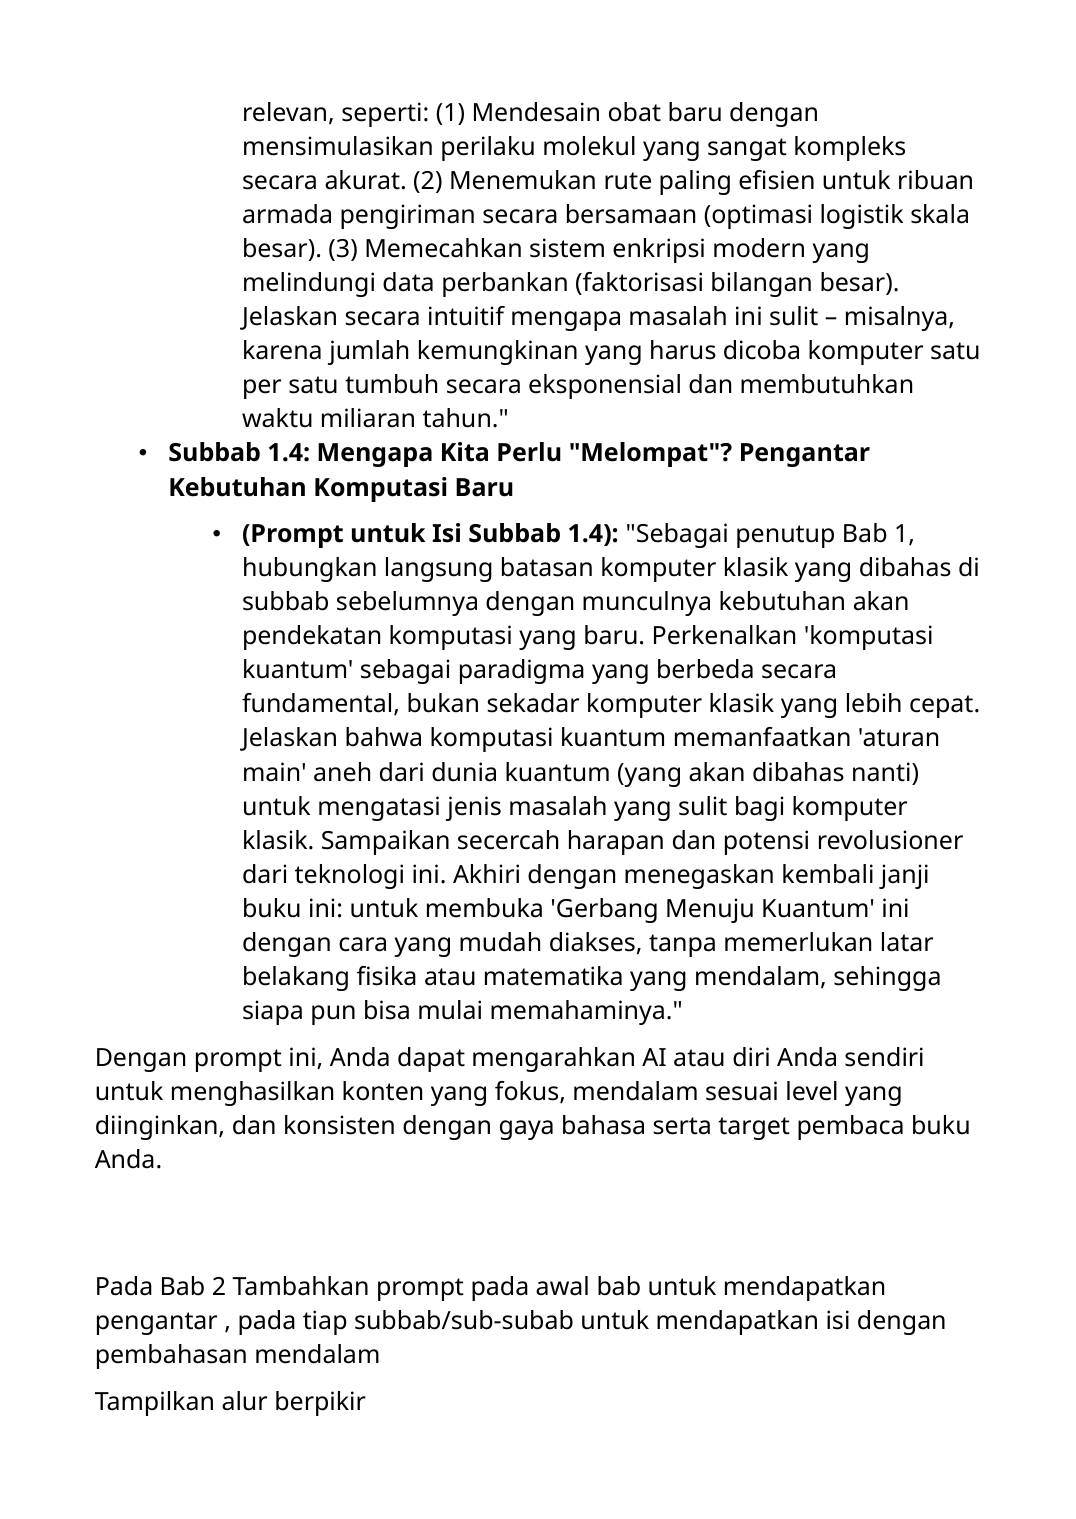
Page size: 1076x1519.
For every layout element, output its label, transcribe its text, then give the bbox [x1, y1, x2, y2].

text Pada Bab 2 Tambahkan prompt pada awal bab untuk mendapatkan pengantar , pada tiap subbab/sub-subab untuk mendapatkan isi dengan pembahasan mendalam [94, 1268, 981, 1371]
list relevan, seperti: (1) Mendesain obat baru dengan mensimulasikan perilaku molekul yang sangat kompleks secara akurat. (2) Menemukan rute paling efisien untuk ribuan armada pengiriman secara bersamaan (optimasi logistik skala besar). (3) Memecahkan sistem enkripsi modern yang melindungi data perbankan (faktorisasi bilangan besar). Jelaskan secara intuitif mengapa masalah ini sulit – misalnya, karena jumlah kemungkinan yang harus dicoba komputer satu per satu tumbuh secara eksponensial dan membutuhkan waktu miliaran tahun." [212, 94, 981, 435]
list (Prompt untuk Isi Subbab 1.4): "Sebagai penutup Bab 1, hubungkan langsung batasan komputer klasik yang dibahas di subbab sebelumnya dengan munculnya kebutuhan akan pendekatan komputasi yang baru. Perkenalkan 'komputasi kuantum' sebagai paradigma yang berbeda secara fundamental, bukan sekadar komputer klasik yang lebih cepat. Jelaskan bahwa komputasi kuantum memanfaatkan 'aturan main' aneh dari dunia kuantum (yang akan dibahas nanti) untuk mengatasi jenis masalah yang sulit bagi komputer klasik. Sampaikan secercah harapan dan potensi revolusioner dari teknologi ini. Akhiri dengan menegaskan kembali janji buku ini: untuk membuka 'Gerbang Menuju Kuantum' ini dengan cara yang mudah diakses, tanpa memerlukan latar belakang fisika atau matematika yang mendalam, sehingga siapa pun bisa mulai memahaminya." [212, 516, 981, 1027]
text Dengan prompt ini, Anda dapat mengarahkan AI atau diri Anda sendiri untuk menghasilkan konten yang fokus, mendalam sesuai level yang diinginkan, dan konsisten dengan gaya bahasa serta target pembaca buku Anda. [94, 1039, 981, 1175]
list Subbab 1.4: Mengapa Kita Perlu "Melompat"? Pengantar Kebutuhan Komputasi Baru [139, 435, 981, 503]
text Tampilkan alur berpikir [94, 1383, 981, 1417]
